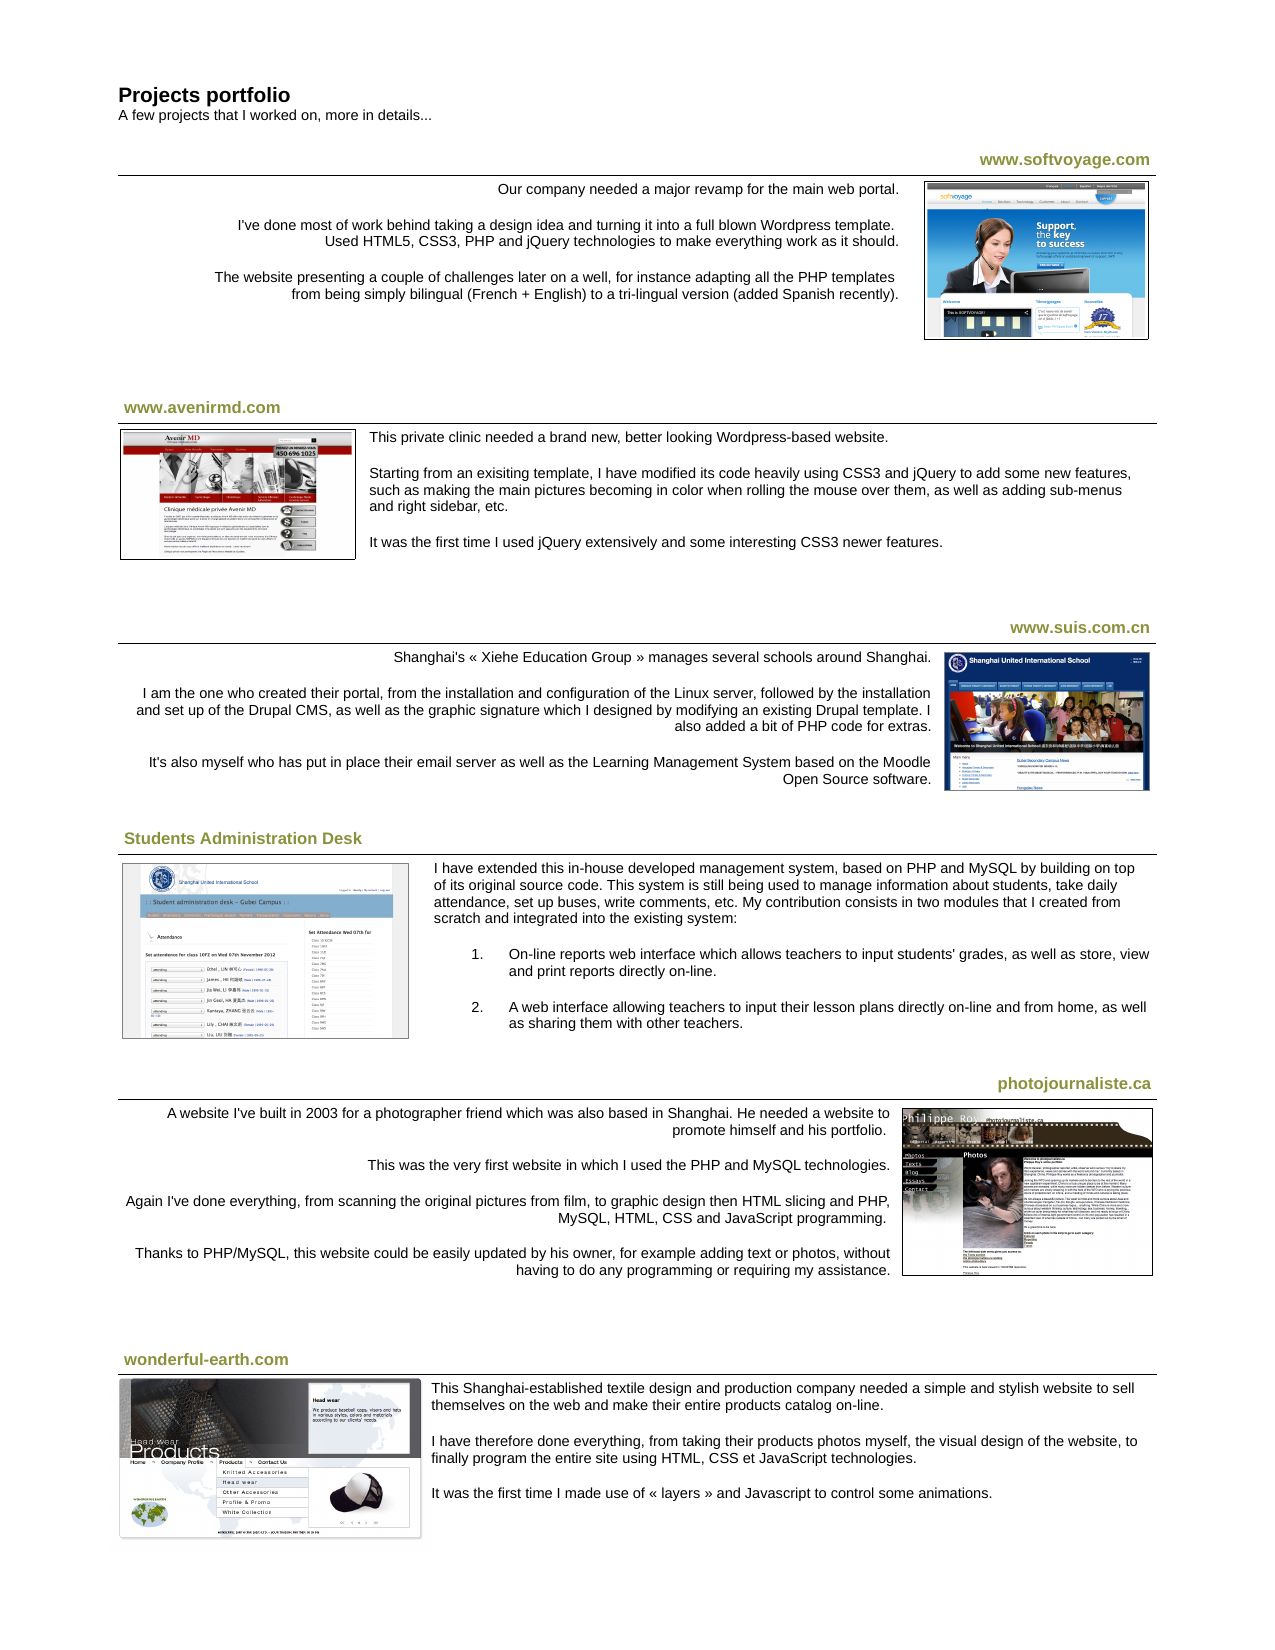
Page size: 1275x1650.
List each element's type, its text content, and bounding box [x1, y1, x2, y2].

table_cell [897, 1100, 1157, 1303]
table_cell [118, 424, 363, 601]
picture [945, 653, 1149, 790]
text Projects portfolio [118, 83, 1157, 107]
table_cell A website I've built in 2003 for a photographer friend which was also based in Shanghai. He needed a website to promote himself and his portfolio. This was the very first website in which I used the PHP and MySQL technologies. Again I've done everything, from scanning the original pictures from film, to graphic design then HTML slicing and PHP, MySQL, HTML, CSS and JavaScript programming. Thanks to PHP/MySQL, this website could be easily updated by his owner, for example adding text or photos, without having to do any programming or requiring my assistance. [118, 1100, 897, 1303]
picture [106, 1365, 439, 1554]
table_cell This Shanghai-established textile design and production company needed a simple and stylish website to sell themselves on the web and make their entire products catalog on-line. I have therefore done everything, from taking their products photos myself, the visual design of the website, to finally program the entire site using HTML, CSS et JavaScript technologies. It was the first time I made use of « layers » and Javascript to control some animations. [439, 1375, 1157, 1542]
table_cell [118, 855, 428, 1056]
table_header www.avenirmd.com [118, 381, 1157, 423]
picture [903, 1109, 1152, 1275]
table_header photojournaliste.ca [118, 1056, 1157, 1099]
table_header wonderful-earth.com [118, 1332, 1157, 1374]
table_cell [905, 176, 1156, 381]
picture [927, 183, 1145, 337]
table_cell [938, 644, 1156, 812]
table_cell Our company needed a major revamp for the main web portal. I've done most of work behind taking a design idea and turning it into a full blown Wordpress template. Used HTML5, CSS3, PHP and jQuery technologies to make everything work as it should. The website presenting a couple of challenges later on a well, for instance adapting all the PHP templates from being simply bilingual (French + English) to a tri-lingual version (added Spanish recently). [118, 176, 905, 381]
table_header Students Administration Desk [118, 812, 1157, 854]
picture [123, 432, 352, 557]
text A few projects that I worked on, more in details... [118, 107, 1157, 123]
table_cell I have extended this in-house developed management system, based on PHP and MySQL by building on top of its original source code. This system is still being used to manage information about students, take daily attendance, set up buses, write comments, etc. My contribution consists in two modules that I created from scratch and integrated into the existing system: On-line reports web interface which allows teachers to input students' grades, as well as store, view and print reports directly on-line. A web interface allowing teachers to input their lesson plans directly on-line and from home, as well as sharing them with other teachers. [428, 855, 1157, 1056]
table_cell Shanghai's « Xiehe Education Group » manages several schools around Shanghai. I am the one who created their portal, from the installation and configuration of the Linux server, followed by the installation and set up of the Drupal CMS, as well as the graphic signature which I designed by modifying an existing Drupal template. I also added a bit of PHP code for extras. It's also myself who has put in place their email server as well as the Learning Management System based on the Moodle Open Source software. [118, 644, 937, 812]
table_cell This private clinic needed a brand new, better looking Wordpress-based website. Starting from an exisiting template, I have modified its code heavily using CSS3 and jQuery to add some new features, such as making the main pictures becoming in color when rolling the mouse over them, as well as adding sub-menus and right sidebar, etc. It was the first time I used jQuery extensively and some interesting CSS3 newer features. [364, 424, 1157, 601]
picture [123, 864, 408, 1038]
table_header www.softvoyage.com [118, 132, 1156, 175]
table_header www.suis.com.cn [118, 601, 1156, 643]
